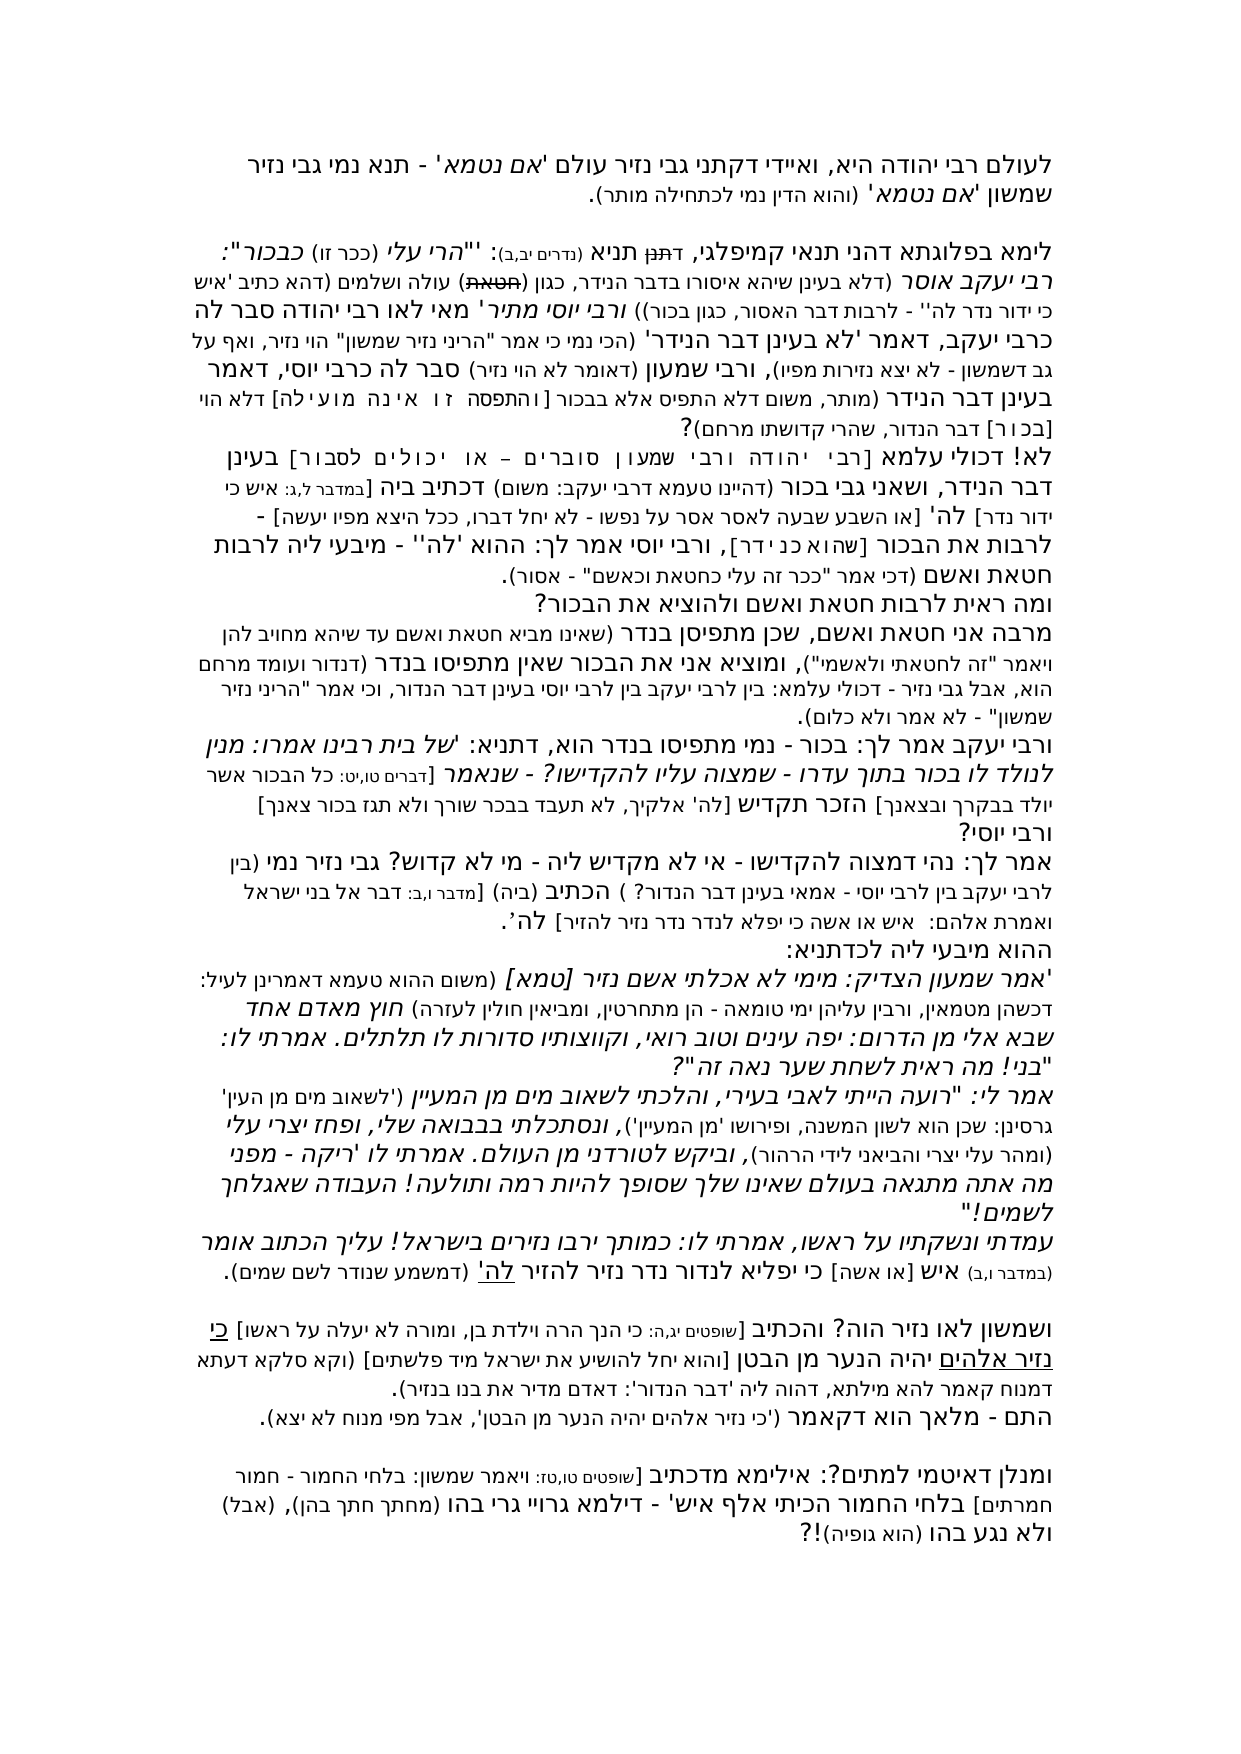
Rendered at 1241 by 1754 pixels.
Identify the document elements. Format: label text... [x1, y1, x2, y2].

text ההוא מיבעי ליה לכדתניא: [187, 935, 1053, 964]
text ומנלן דאיטמי למתים?: אילימא מדכתיב [שופטים טו,טז: ויאמר שמשון: בלחי החמור - חמור חמרתים] בלחי החמור הכיתי אלף איש' - דילמא גרויי גרי בהו (מחתך חתך בהן), (אבל) ולא נגע בהו (הוא גופיה)!? [187, 1460, 1053, 1548]
text לא! דכולי עלמא [רבי יהודה ורבי שמעון סוברים – או יכולים לסבור] בעינן דבר הנידר, ושאני גבי בכור (דהיינו טעמא דרבי יעקב: משום) דכתיב ביה [במדבר ל,ג: איש כי ידור נדר] לה' [או השבע שבעה לאסר אסר על נפשו - לא יחל דברו, ככל היצא מפיו יעשה] - לרבות את הבכור [שהוא כנידר], ורבי יוסי אמר לך: ההוא 'לה'' - מיבעי ליה לרבות חטאת ואשם (דכי אמר "ככר זה עלי כחטאת וכאשם" - אסור). [187, 442, 1053, 589]
text עמדתי ונשקתיו על ראשו, אמרתי לו: כמותך ירבו נזירים בישראל! עליך הכתוב אומר (במדבר ו,ב) איש [או אשה] כי יפליא לנדור נדר נזיר להזיר לה' (דמשמע שנודר לשם שמים). [187, 1227, 1053, 1286]
text לימא בפלוגתא דהני תנאי קמיפלגי, דתנן תניא (נדרים יב,ב): '"הרי עלי (ככר זו) כבכור": רבי יעקב אוסר (דלא בעינן שיהא איסורו בדבר הנידר, כגון (חטאת) עולה ושלמים (דהא כתיב 'איש כי ידור נדר לה'' - לרבות דבר האסור, כגון בכור)) ורבי יוסי מתיר' מאי לאו רבי יהודה סבר לה כרבי יעקב, דאמר 'לא בעינן דבר הנידר' (הכי נמי כי אמר "הריני נזיר שמשון" הוי נזיר, ואף על גב דשמשון - לא יצא נזירות מפיו), ורבי שמעון (דאומר לא הוי נזיר) סבר לה כרבי יוסי, דאמר בעינן דבר הנידר (מותר, משום דלא התפיס אלא בבכור [והתפסה זו אינה מועילה] דלא הוי [בכור] דבר הנדור, שהרי קדושתו מרחם)? [187, 237, 1053, 442]
text לעולם רבי יהודה היא, ואיידי דקתני גבי נזיר עולם 'אם נטמא' - תנא נמי גבי נזיר שמשון 'אם נטמא' (והוא הדין נמי לכתחילה מותר). [187, 150, 1053, 208]
text ורבי יעקב אמר לך: בכור - נמי מתפיסו בנדר הוא, דתניא: 'של בית רבינו אמרו: מנין לנולד לו בכור בתוך עדרו - שמצוה עליו להקדישו? - שנאמר [דברים טו,יט: כל הבכור אשר יולד בבקרך ובצאנך] הזכר תקדיש [לה' אלקיך, לא תעבד בבכר שורך ולא תגז בכור צאנך] [187, 730, 1053, 818]
text מרבה אני חטאת ואשם, שכן מתפיסן בנדר (שאינו מביא חטאת ואשם עד שיהא מחויב להן ויאמר "זה לחטאתי ולאשמי"), ומוציא אני את הבכור שאין מתפיסו בנדר (דנדור ועומד מרחם הוא, אבל גבי נזיר - דכולי עלמא: בין לרבי יעקב בין לרבי יוסי בעינן דבר הנדור, וכי אמר "הריני נזיר שמשון" - לא אמר ולא כלום). [187, 618, 1053, 730]
text אמר לי: "רועה הייתי לאבי בעירי, והלכתי לשאוב מים מן המעיין ('לשאוב מים מן העין' גרסינן: שכן הוא לשון המשנה, ופירושו 'מן המעיין'), ונסתכלתי בבבואה שלי, ופחז יצרי עלי (ומהר עלי יצרי והביאני לידי הרהור), וביקש לטורדני מן העולם. אמרתי לו 'ריקה - מפני מה אתה מתגאה בעולם שאינו שלך שסופך להיות רמה ותולעה! העבודה שאגלחך לשמים!" [187, 1081, 1053, 1227]
text ומה ראית לרבות חטאת ואשם ולהוציא את הבכור? [187, 589, 1053, 618]
text אמר לך: נהי דמצוה להקדישו - אי לא מקדיש ליה - מי לא קדוש? גבי נזיר נמי (בין לרבי יעקב בין לרבי יוסי - אמאי בעינן דבר הנדור? ) הכתיב (ביה) [מדבר ו,ב: דבר אל בני ישראל ואמרת אלהם: איש או אשה כי יפלא לנדר נדר נזיר להזיר] לה’. [187, 847, 1053, 935]
text ורבי יוסי? [187, 818, 1053, 847]
text 'אמר שמעון הצדיק: מימי לא אכלתי אשם נזיר [טמא] (משום ההוא טעמא דאמרינן לעיל: דכשהן מטמאין, ורבין עליהן ימי טומאה - הן מתחרטין, ומביאין חולין לעזרה) חוץ מאדם אחד שבא אלי מן הדרום: יפה עינים וטוב רואי, וקווצותיו סדורות לו תלתלים. אמרתי לו: "בני! מה ראית לשחת שער נאה זה"? [187, 964, 1053, 1081]
text התם - מלאך הוא דקאמר ('כי נזיר אלהים יהיה הנער מן הבטן', אבל מפי מנוח לא יצא). [187, 1402, 1053, 1431]
text ושמשון לאו נזיר הוה? והכתיב [שופטים יג,ה: כי הנך הרה וילדת בן, ומורה לא יעלה על ראשו] כי נזיר אלהים יהיה הנער מן הבטן [והוא יחל להושיע את ישראל מיד פלשתים] (וקא סלקא דעתא דמנוח קאמר להא מילתא, דהוה ליה 'דבר הנדור': דאדם מדיר את בנו בנזיר). [187, 1314, 1053, 1402]
